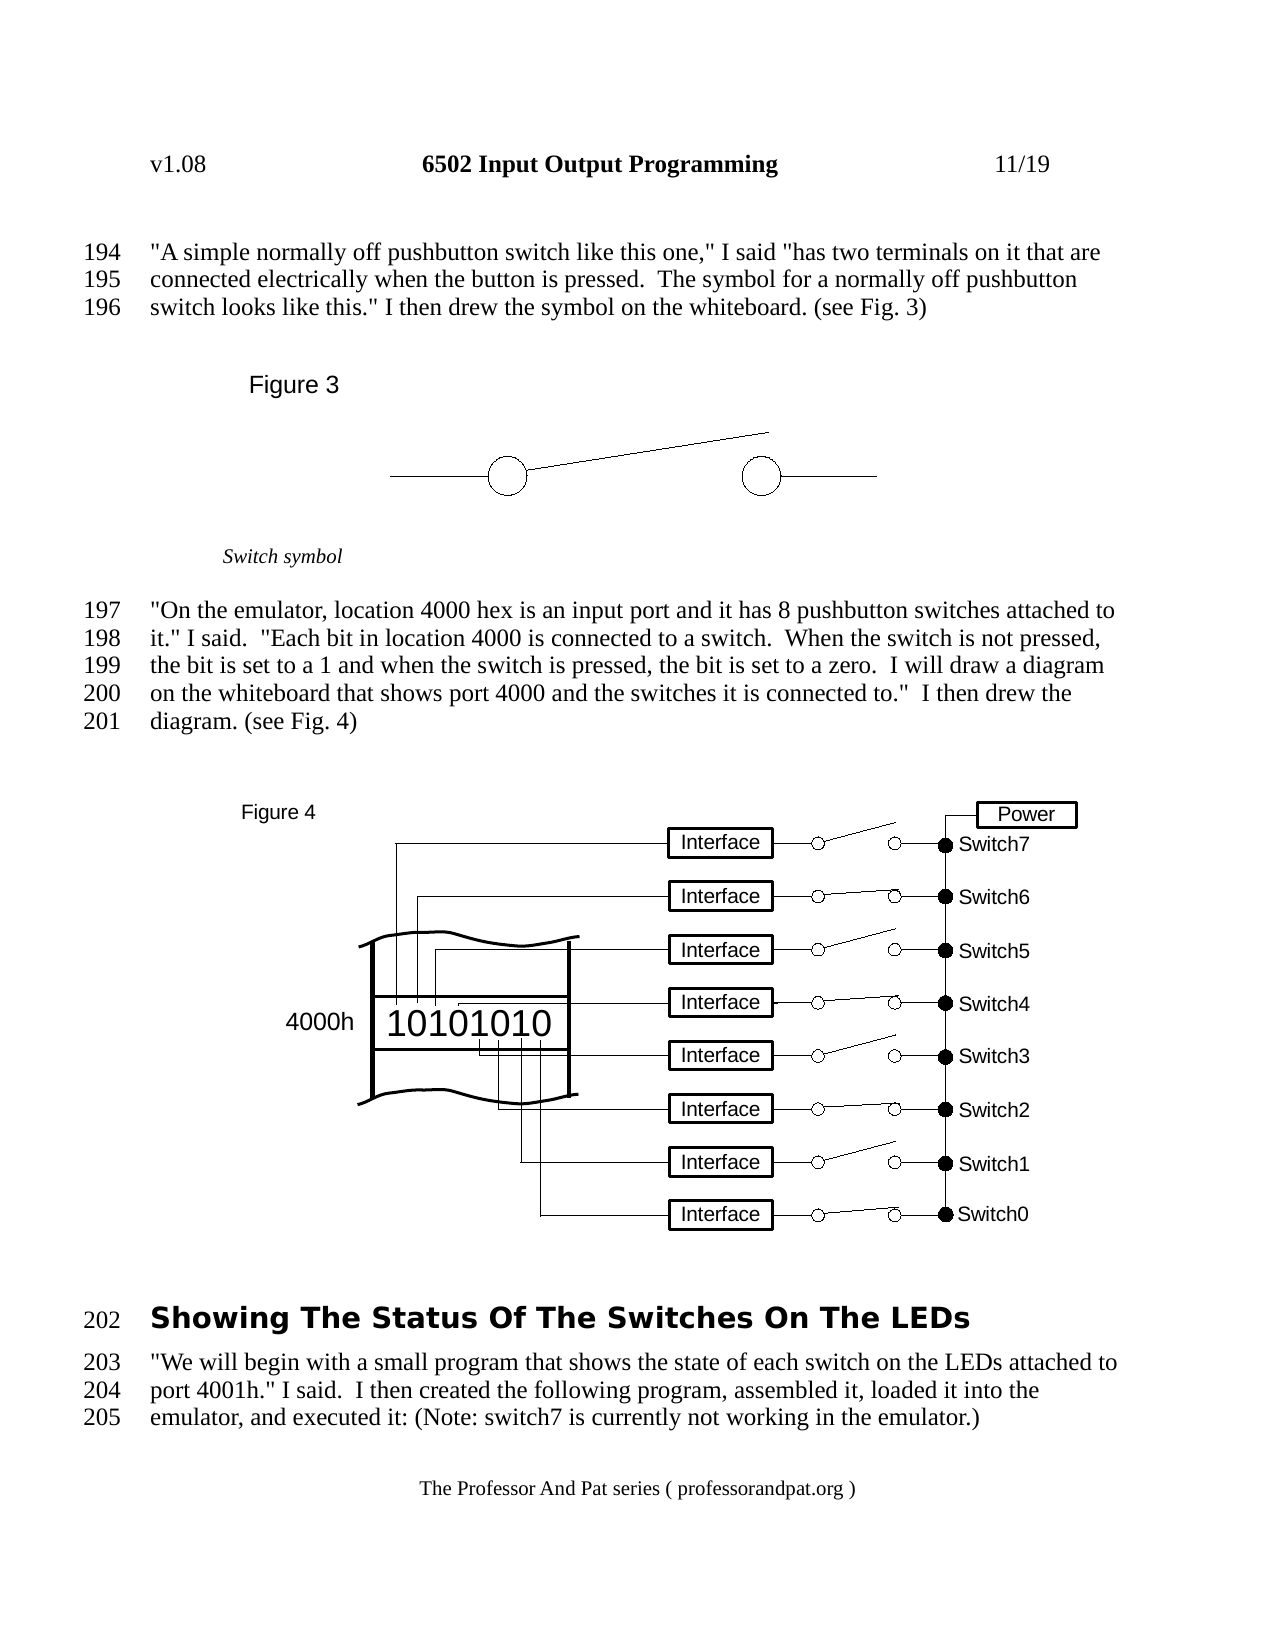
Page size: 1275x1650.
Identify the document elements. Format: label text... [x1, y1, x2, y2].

text "We will begin with a small program that shows the state of each switch on the LEDs attached to port 4001h." I said. I then created the following program, assembled it, loaded it into the emulator, and executed it: (Note: switch7 is currently not working in the emulator.) [150, 1348, 1125, 1431]
text Switch symbol [223, 350, 1055, 568]
text "On the emulator, location 4000 hex is an input port and it has 8 pushbutton switches attached to it." I said. "Each bit in location 4000 is connected to a switch. When the switch is not pressed, the bit is set to a 1 and when the switch is pressed, the bit is set to a zero. I will draw a diagram on the whiteboard that shows port 4000 and the switches it is connected to." I then drew the diagram. (see Fig. 4) [150, 596, 1125, 734]
text "A simple normally off pushbutton switch like this one," I said "has two terminals on it that are connected electrically when the button is pressed. The symbol for a normally off pushbutton switch looks like this." I then drew the symbol on the whiteboard. (see Fig. 3) [150, 238, 1125, 321]
subtitle Showing The Status Of The Switches On The LEDs [150, 1301, 1125, 1336]
